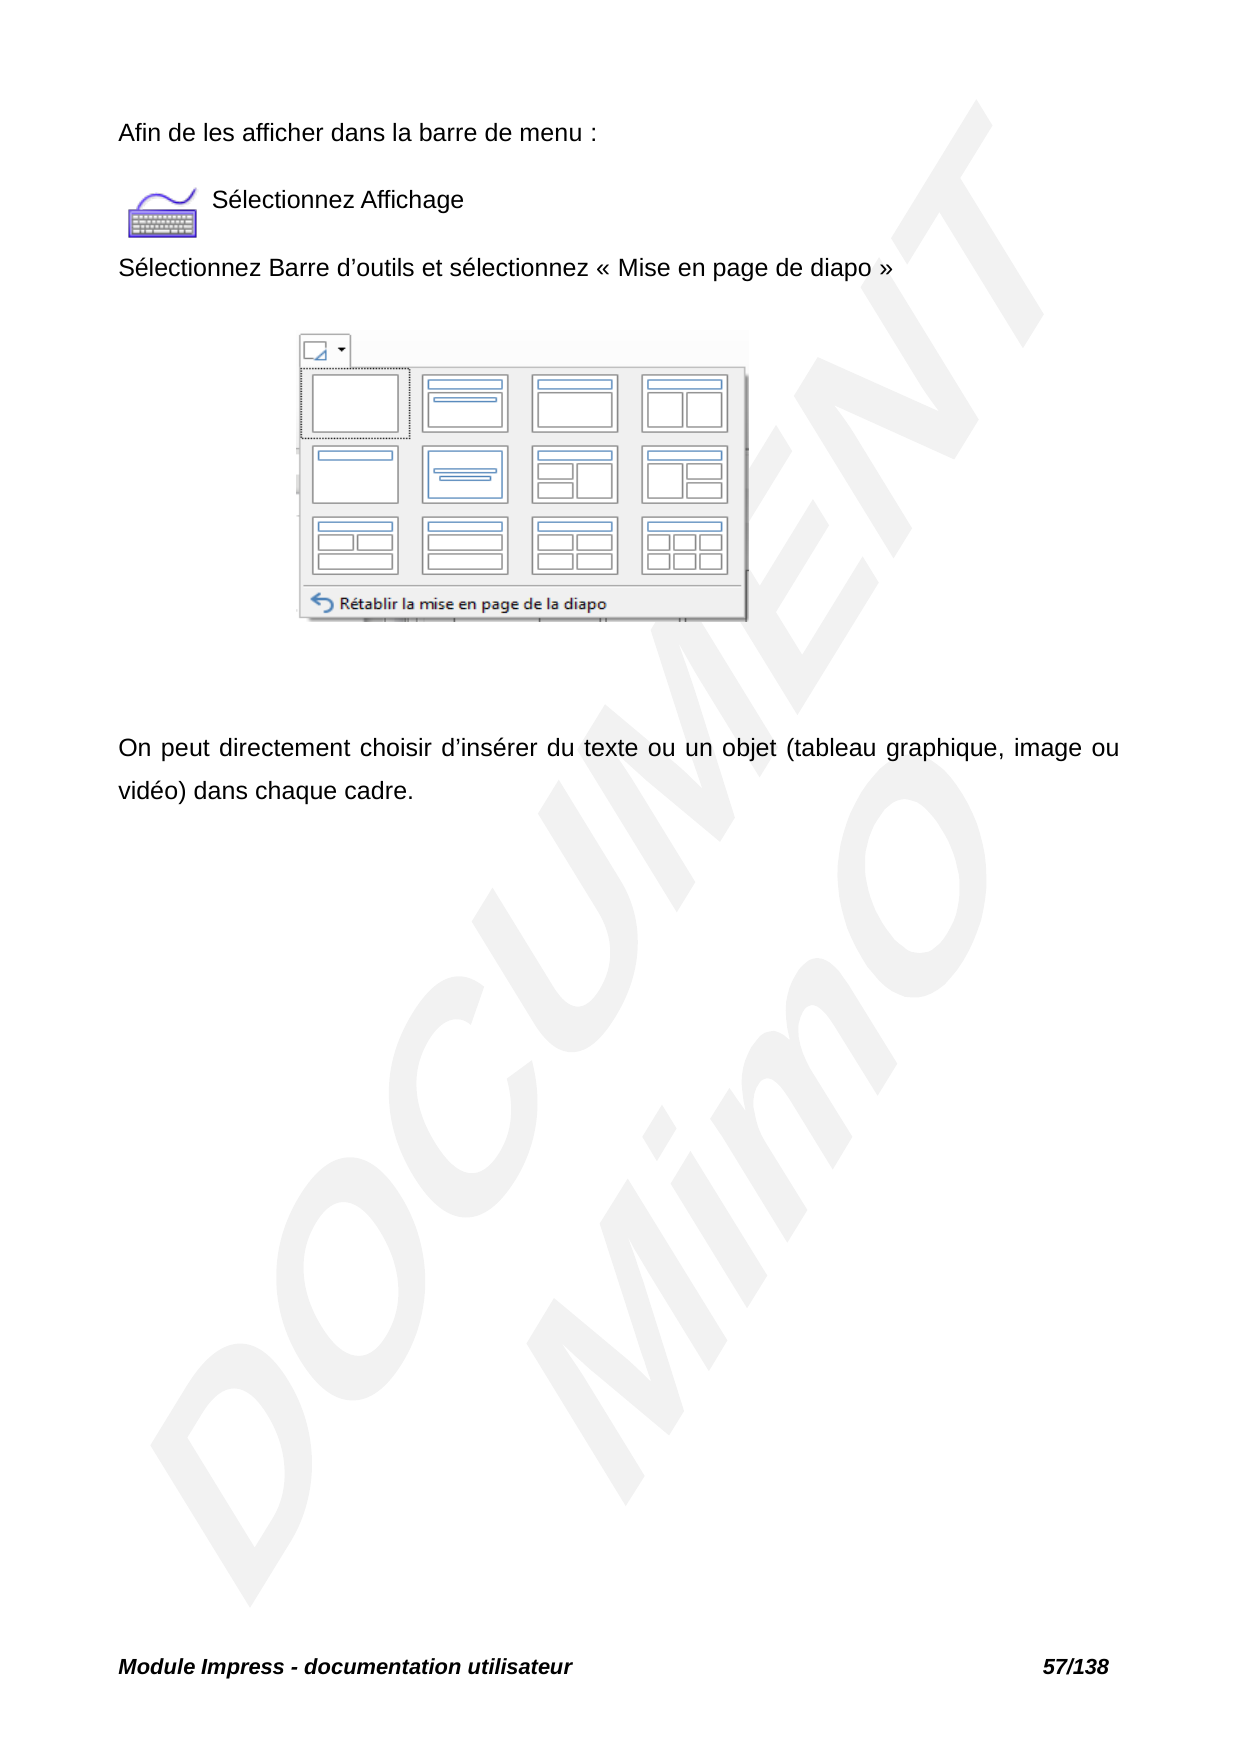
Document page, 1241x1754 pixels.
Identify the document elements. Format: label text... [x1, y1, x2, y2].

text Afin de les afficher dans la barre de menu : [118, 118, 1122, 147]
picture [296, 330, 749, 622]
text Sélectionnez Affichage [200, 185, 1122, 214]
text On peut directement choisir d’insérer du texte ou un objet (tableau graphique, image ou vidéo) dans chaque cadre. [118, 733, 1122, 805]
picture [125, 177, 200, 252]
text Sélectionnez Barre d’outils et sélectionnez « Mise en page de diapo » [118, 252, 1122, 281]
